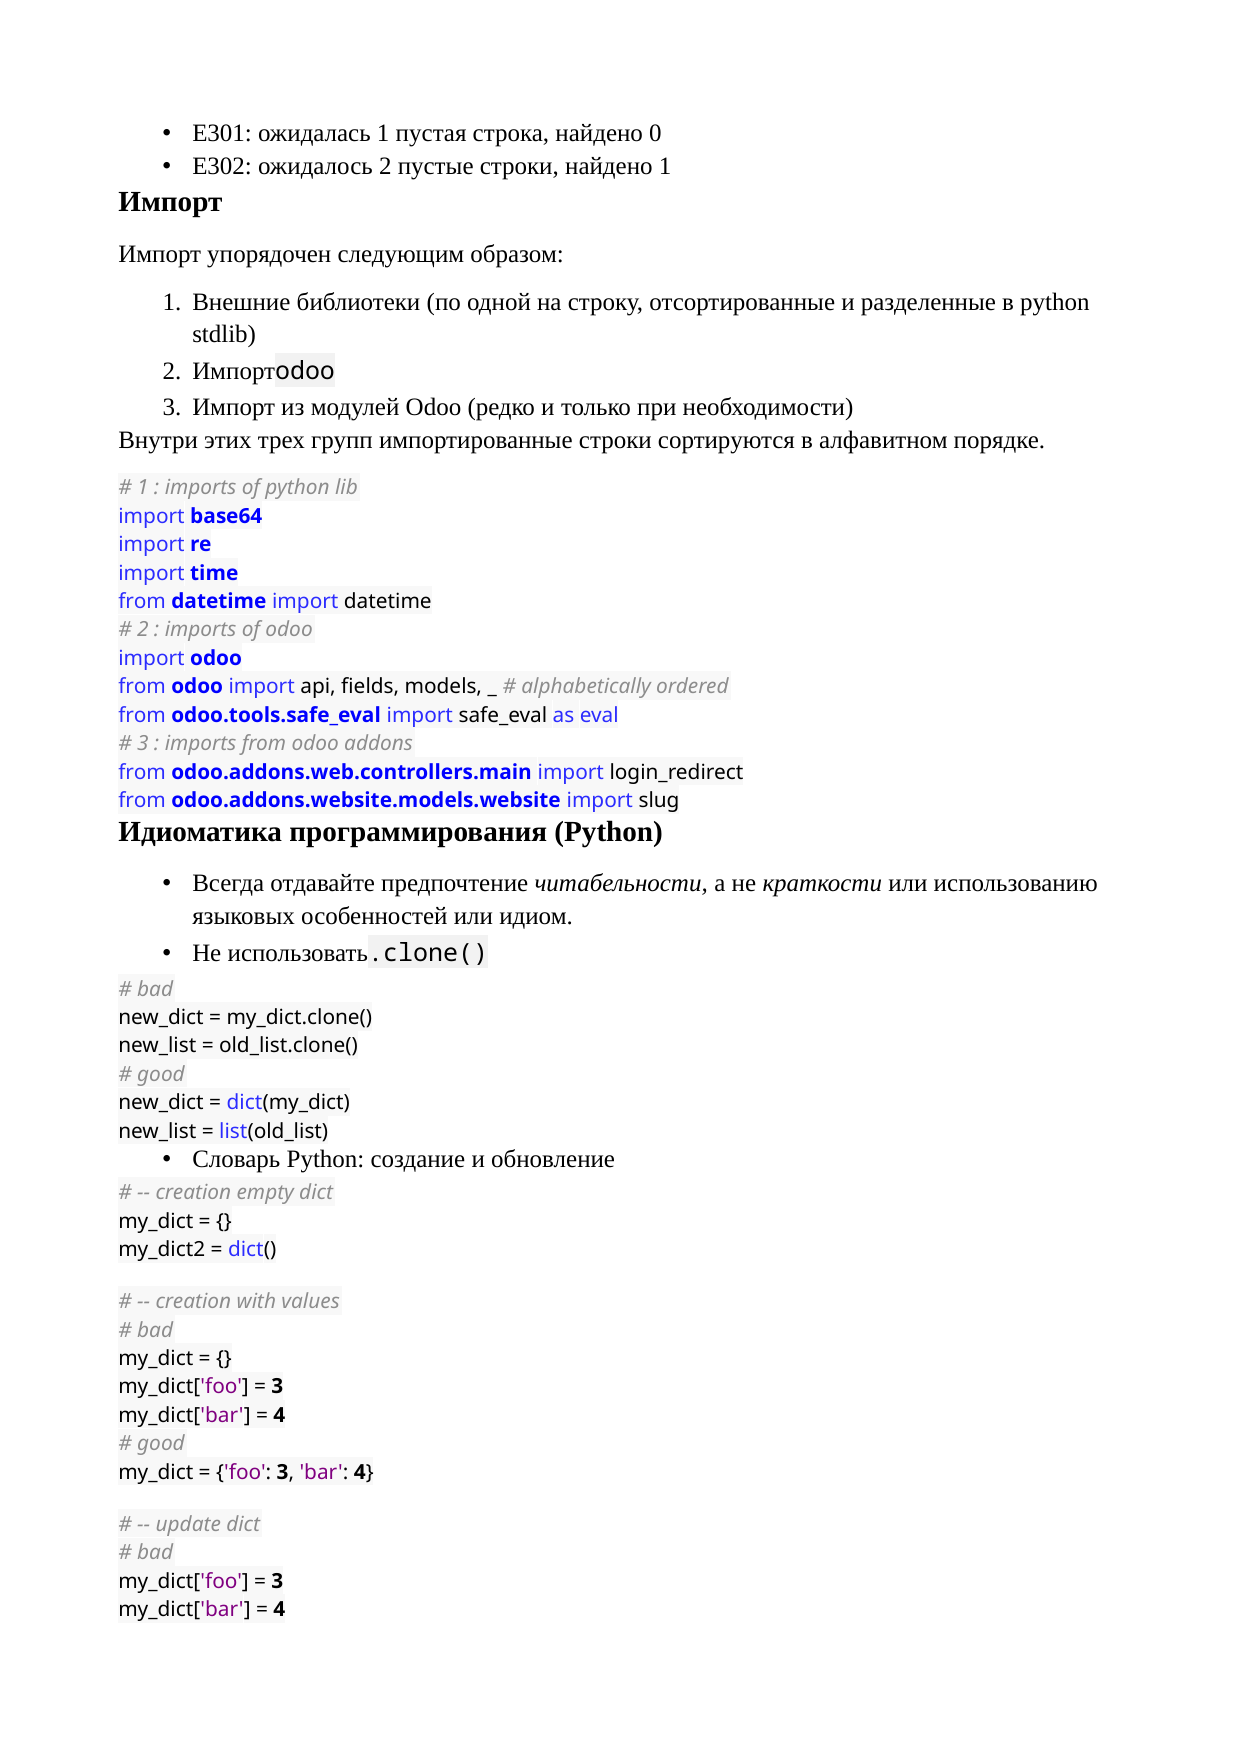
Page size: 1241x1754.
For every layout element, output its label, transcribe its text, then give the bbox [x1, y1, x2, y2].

list Не использовать.clone() [162, 934, 1122, 968]
list E301: ожидалась 1 пустая строка, найдено 0 [162, 118, 1122, 147]
text # bad [118, 1315, 1122, 1343]
text # bad [118, 1537, 1122, 1566]
text # good [118, 1059, 1122, 1087]
text my_dict = {'foo': 3, 'bar': 4} [118, 1457, 1122, 1485]
text Внутри этих трех групп импортированные строки сортируются в алфавитном порядке. [118, 425, 1122, 453]
text # -- update dict [118, 1509, 1122, 1537]
text my_dict['bar'] = 4 [118, 1594, 1122, 1623]
list Импортodoo [162, 353, 1122, 387]
text from odoo.tools.safe_eval import safe_eval as eval [118, 700, 1122, 728]
text new_dict = my_dict.clone() [118, 1002, 1122, 1031]
text Импорт упорядочен следующим образом: [118, 239, 1122, 268]
text my_dict['foo'] = 3 [118, 1372, 1122, 1400]
text from odoo import api, fields, models, _ # alphabetically ordered [118, 671, 1122, 700]
text # 1 : imports of python lib [118, 472, 1122, 501]
text import base64 [118, 501, 1122, 529]
list E302: ожидалось 2 пустые строки, найдено 1 [162, 151, 1122, 180]
list Внешние библиотеки (по одной на строку, отсортированные и разделенные в python stdlib) [162, 287, 1122, 348]
text import time [118, 558, 1122, 586]
text new_dict = dict(my_dict) [118, 1087, 1122, 1116]
subtitle Идиоматика программирования (Python) [118, 814, 1122, 847]
text my_dict = {} [118, 1343, 1122, 1372]
text from odoo.addons.web.controllers.main import login_redirect [118, 757, 1122, 785]
text from datetime import datetime [118, 586, 1122, 614]
text import odoo [118, 643, 1122, 671]
text # bad [118, 974, 1122, 1002]
list Словарь Python: создание и обновление [162, 1144, 1122, 1173]
text new_list = list(old_list) [118, 1116, 1122, 1144]
text my_dict = {} [118, 1206, 1122, 1234]
text # -- creation empty dict [118, 1177, 1122, 1206]
list Всегда отдавайте предпочтение читабельности, а не краткости или использованию языковых особенностей или идиом. [162, 868, 1122, 930]
text # -- creation with values [118, 1286, 1122, 1315]
text my_dict['foo'] = 3 [118, 1566, 1122, 1594]
text new_list = old_list.clone() [118, 1031, 1122, 1059]
text # 2 : imports of odoo [118, 614, 1122, 643]
text import re [118, 529, 1122, 558]
text from odoo.addons.website.models.website import slug [118, 785, 1122, 814]
text # 3 : imports from odoo addons [118, 728, 1122, 757]
list Импорт из модулей Odoo (редко и только при необходимости) [162, 392, 1122, 421]
text my_dict2 = dict() [118, 1234, 1122, 1263]
subtitle Импорт [118, 184, 1122, 218]
text my_dict['bar'] = 4 [118, 1400, 1122, 1428]
text # good [118, 1428, 1122, 1457]
